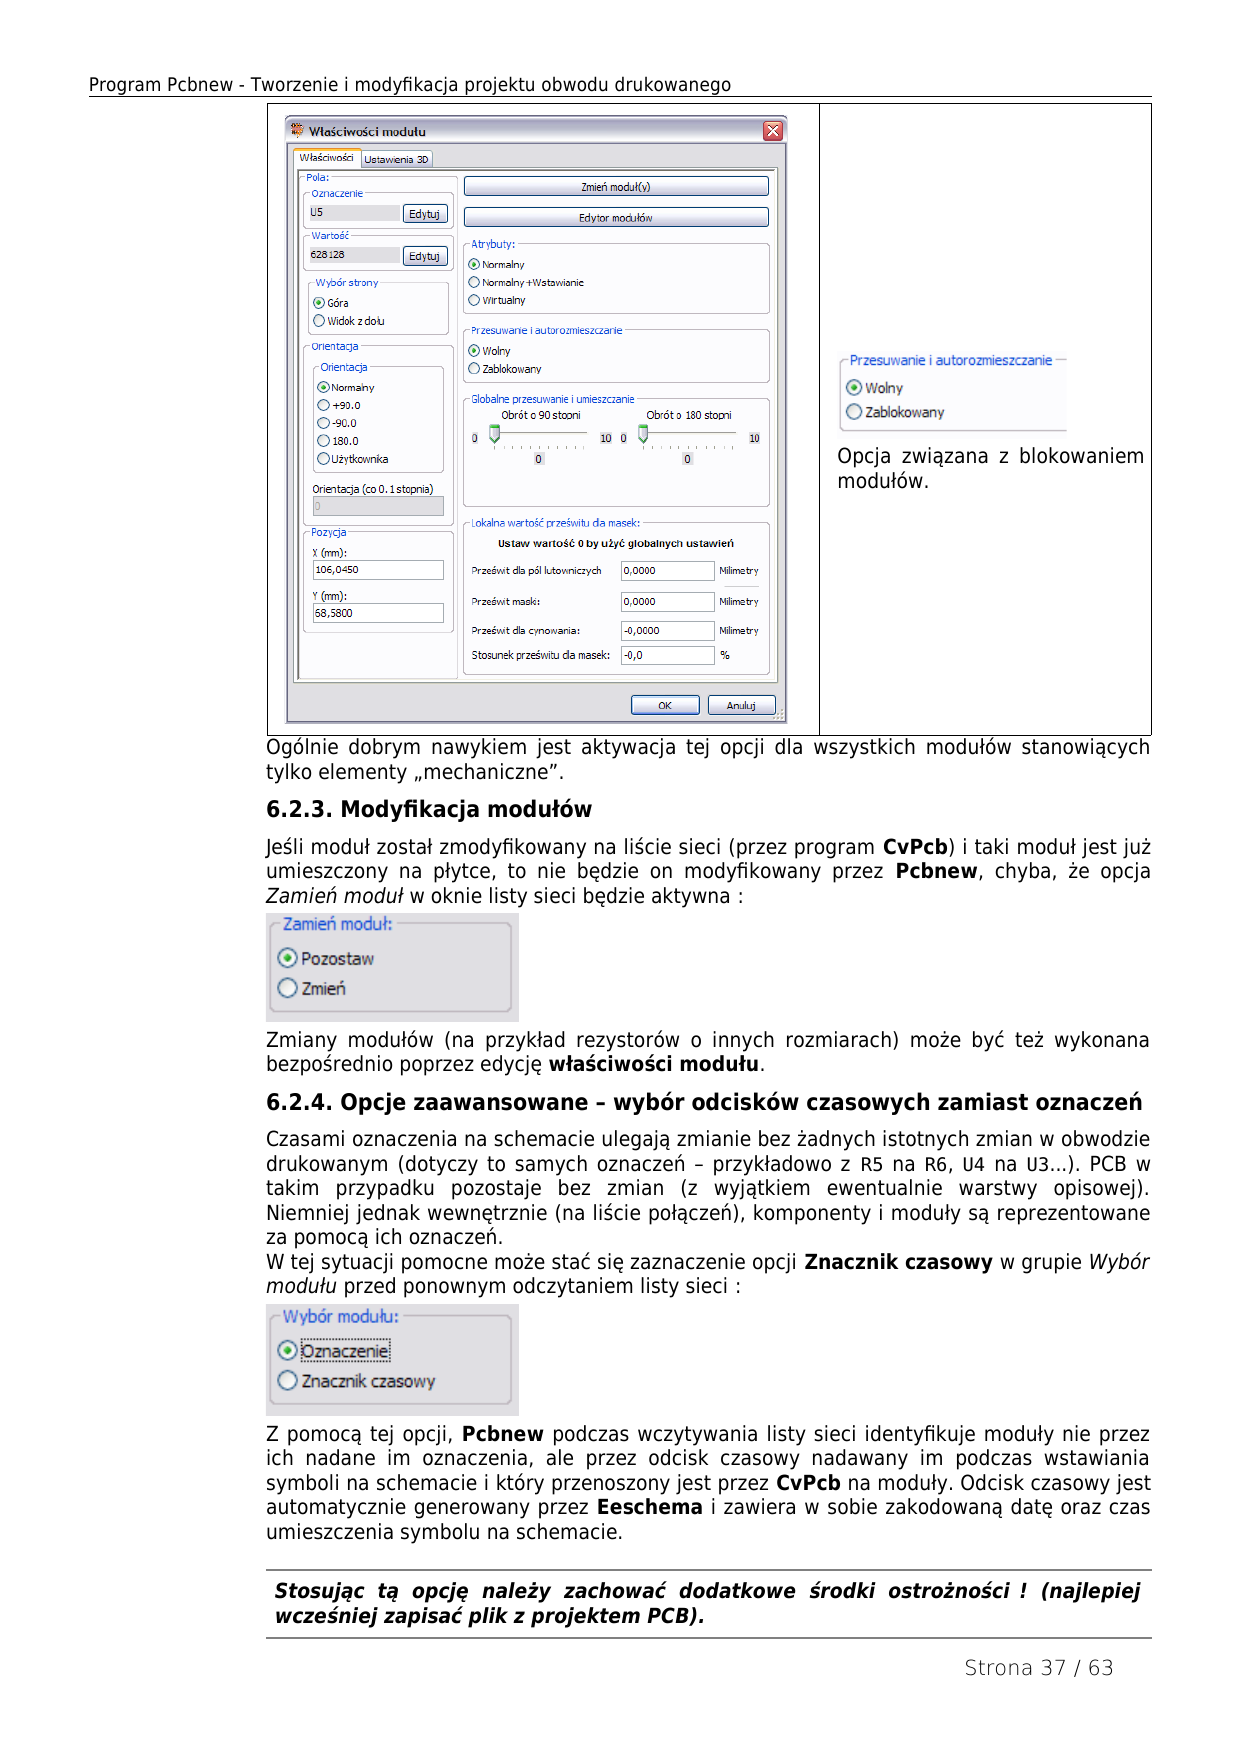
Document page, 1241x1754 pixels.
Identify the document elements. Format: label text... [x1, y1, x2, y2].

table_header Opcja związana z blokowaniem modułów. [820, 104, 1151, 735]
picture [837, 351, 1067, 439]
subtitle Modyfikacja modułów [266, 796, 1152, 823]
picture [284, 115, 788, 724]
text Czasami oznaczenia na schemacie ulegają zmianie bez żadnych istotnych zmian w obwodzie drukowanym (dotyczy to samych oznaczeń – przykładowo z R5 na R6, U4 na U3...). PCB w takim przypadku pozostaje bez zmian (z wyjątkiem ewentualnie warstwy opisowej). Niemniej jednak wewnętrznie (na liście połączeń), komponenty i moduły są reprezentowane za pomocą ich oznaczeń. [266, 1127, 1152, 1250]
text Stosując tą opcję należy zachować dodatkowe środki ostrożności ! (najlepiej wcześniej zapisać plik z projektem PCB). [266, 1571, 1152, 1637]
table_header [268, 104, 819, 735]
text Ogólnie dobrym nawykiem jest aktywacja tej opcji dla wszystkich modułów stanowiących tylko elementy „mechaniczne”. [266, 735, 1152, 784]
text W tej sytuacji pomocne może stać się zaznaczenie opcji Znacznik czasowy w grupie Wybór modułu przed ponownym odczytaniem listy sieci : [266, 1250, 1152, 1299]
text Zmiany modułów (na przykład rezystorów o innych rozmiarach) może być też wykonana bezpośrednio poprzez edycję właściwości modułu. [266, 1028, 1152, 1077]
subtitle Opcje zaawansowane – wybór odcisków czasowych zamiast oznaczeń [266, 1089, 1152, 1116]
text Jeśli moduł został zmodyfikowany na liście sieci (przez program CvPcb) i taki moduł jest już umieszczony na płytce, to nie będzie on modyfikowany przez Pcbnew, chyba, że opcja Zamień moduł w oknie listy sieci będzie aktywna : [266, 834, 1152, 908]
picture [265, 1304, 519, 1416]
text Z pomocą tej opcji, Pcbnew podczas wczytywania listy sieci identyfikuje moduły nie przez ich nadane im oznaczenia, ale przez odcisk czasowy nadawany im podczas wstawiania symboli na schemacie i który przenoszony jest przez CvPcb na moduły. Odcisk czasowy jest automatycznie generowany przez Eeschema i zawiera w sobie zakodowaną datę oraz czas umieszczenia symbolu na schemacie. [266, 1422, 1152, 1544]
picture [265, 913, 519, 1022]
